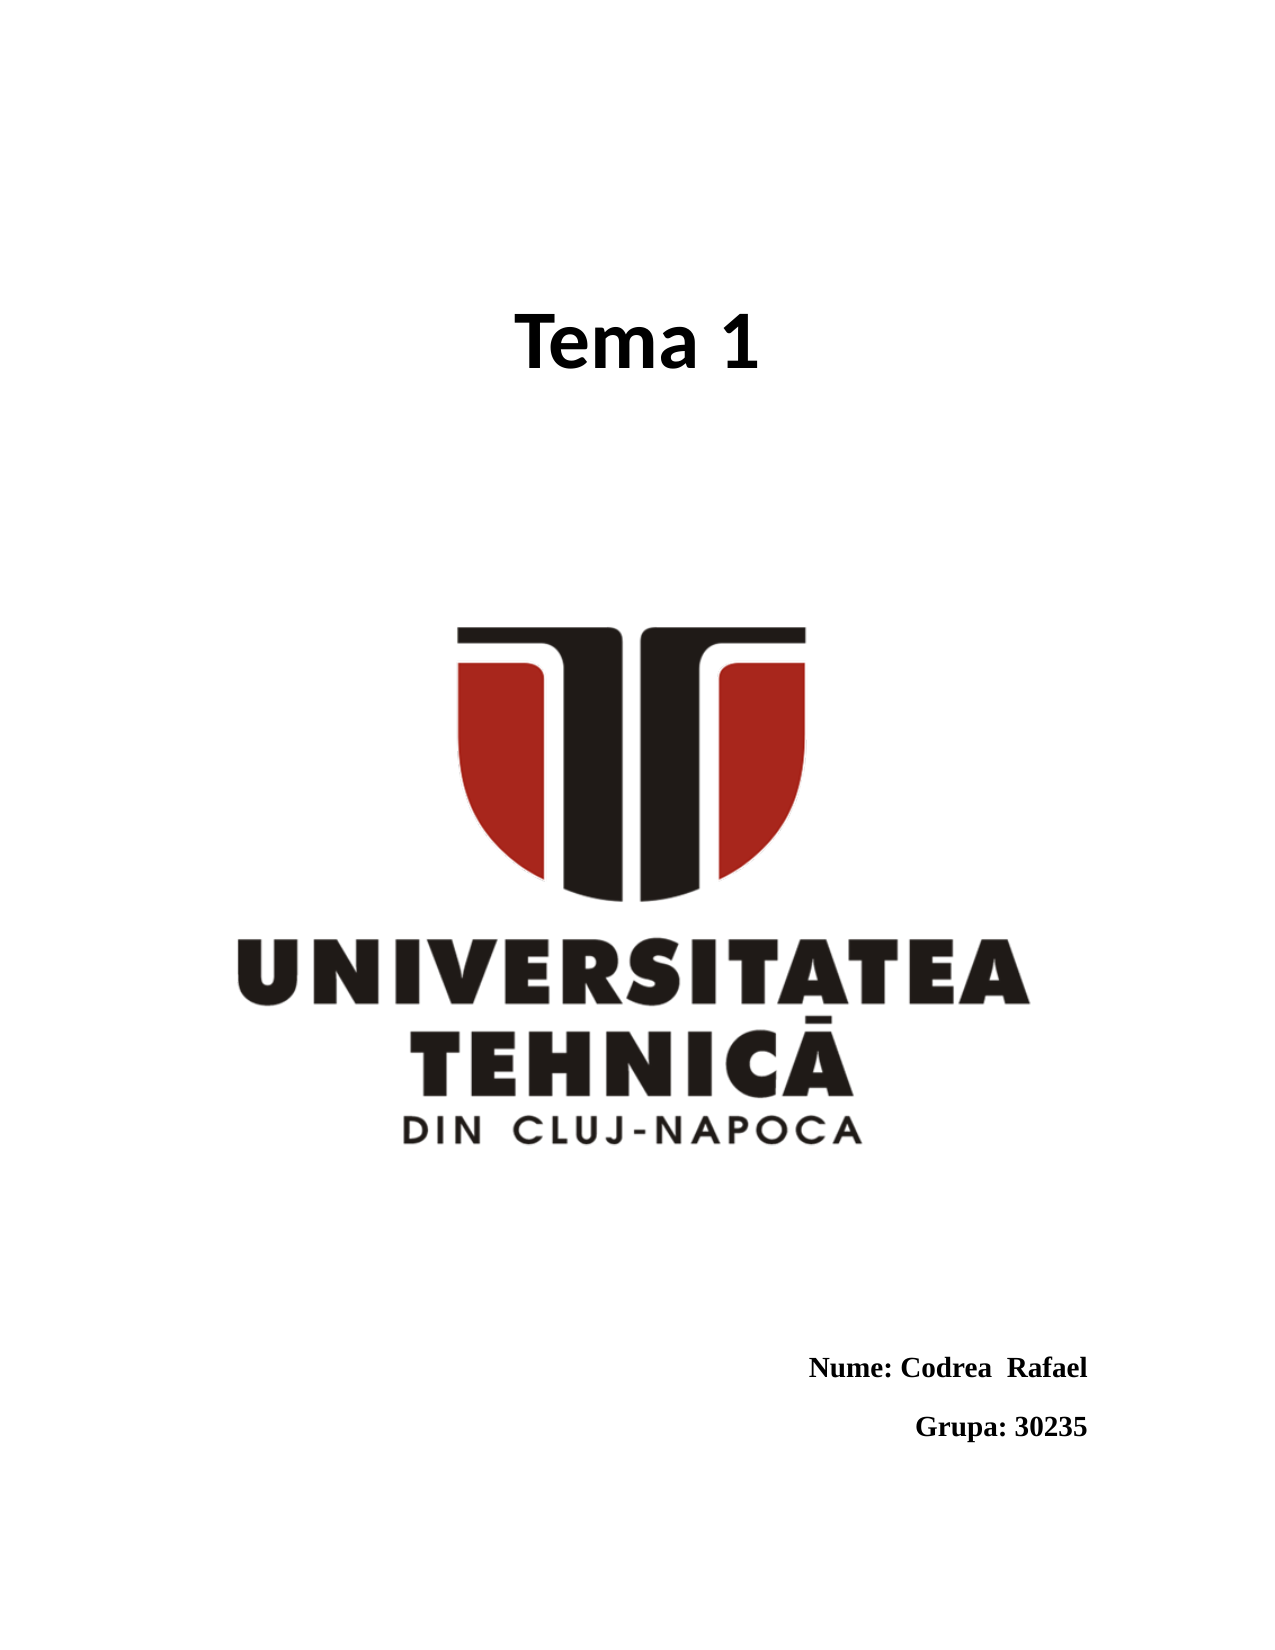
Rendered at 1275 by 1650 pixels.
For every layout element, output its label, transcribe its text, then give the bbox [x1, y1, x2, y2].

text Grupa: 30235 [187, 1409, 1087, 1443]
text Nume: Codrea Rafael [187, 1346, 1087, 1384]
picture [187, 422, 1088, 1346]
text Tema 1 [187, 288, 1087, 389]
